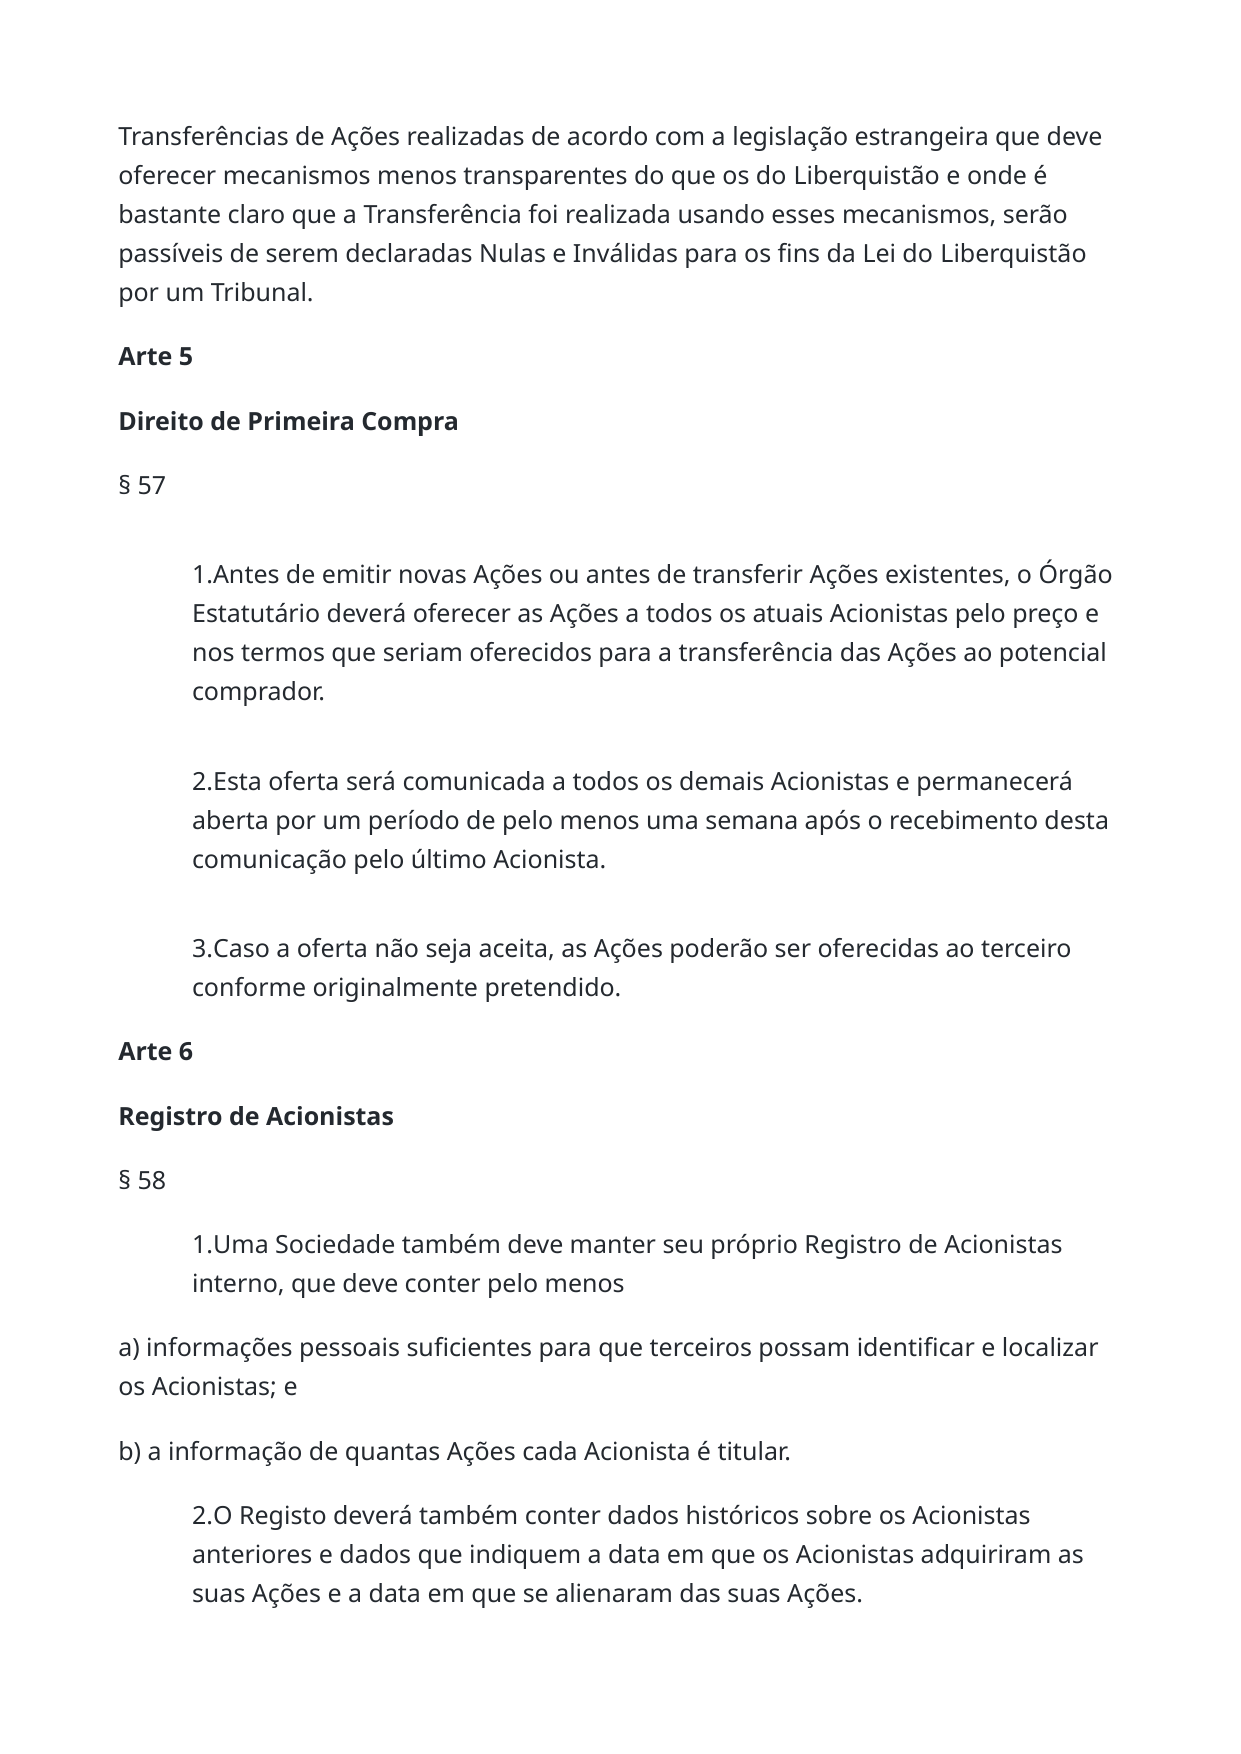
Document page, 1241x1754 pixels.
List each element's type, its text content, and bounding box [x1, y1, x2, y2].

list Antes de emitir novas Ações ou antes de transferir Ações existentes, o Órgão Estatutário deverá oferecer as Ações a todos os atuais Acionistas pelo preço e nos termos que seriam oferecidos para a transferência das Ações ao potencial comprador. [118, 556, 1122, 708]
text b) a informação de quantas Ações cada Acionista é titular. [118, 1433, 1122, 1467]
text § 58 [118, 1162, 1122, 1196]
text Direito de Primeira Compra [118, 403, 1122, 437]
list Caso a oferta não seja aceita, as Ações poderão ser oferecidas ao terceiro conforme originalmente pretendido. [118, 931, 1122, 1004]
text Arte 6 [118, 1034, 1122, 1068]
list Esta oferta será comunicada a todos os demais Acionistas e permanecerá aberta por um período de pelo menos uma semana após o recebimento desta comunicação pelo último Acionista. [118, 763, 1122, 876]
text Registro de Acionistas [118, 1098, 1122, 1132]
text Arte 5 [118, 339, 1122, 373]
text § 57 [118, 467, 1122, 501]
text a) informações pessoais suficientes para que terceiros possam identificar e localizar os Acionistas; e [118, 1330, 1122, 1403]
text Transferências de Ações realizadas de acordo com a legislação estrangeira que deve oferecer mecanismos menos transparentes do que os do Liberquistão e onde é bastante claro que a Transferência foi realizada usando esses mecanismos, serão passíveis de serem declaradas Nulas e Inválidas para os fins da Lei do Liberquistão por um Tribunal. [118, 118, 1122, 309]
list O Registo deverá também conter dados históricos sobre os Acionistas anteriores e dados que indiquem a data em que os Acionistas adquiriram as suas Ações e a data em que se alienaram das suas Ações. [118, 1497, 1122, 1610]
list Uma Sociedade também deve manter seu próprio Registro de Acionistas interno, que deve conter pelo menos [118, 1226, 1122, 1300]
